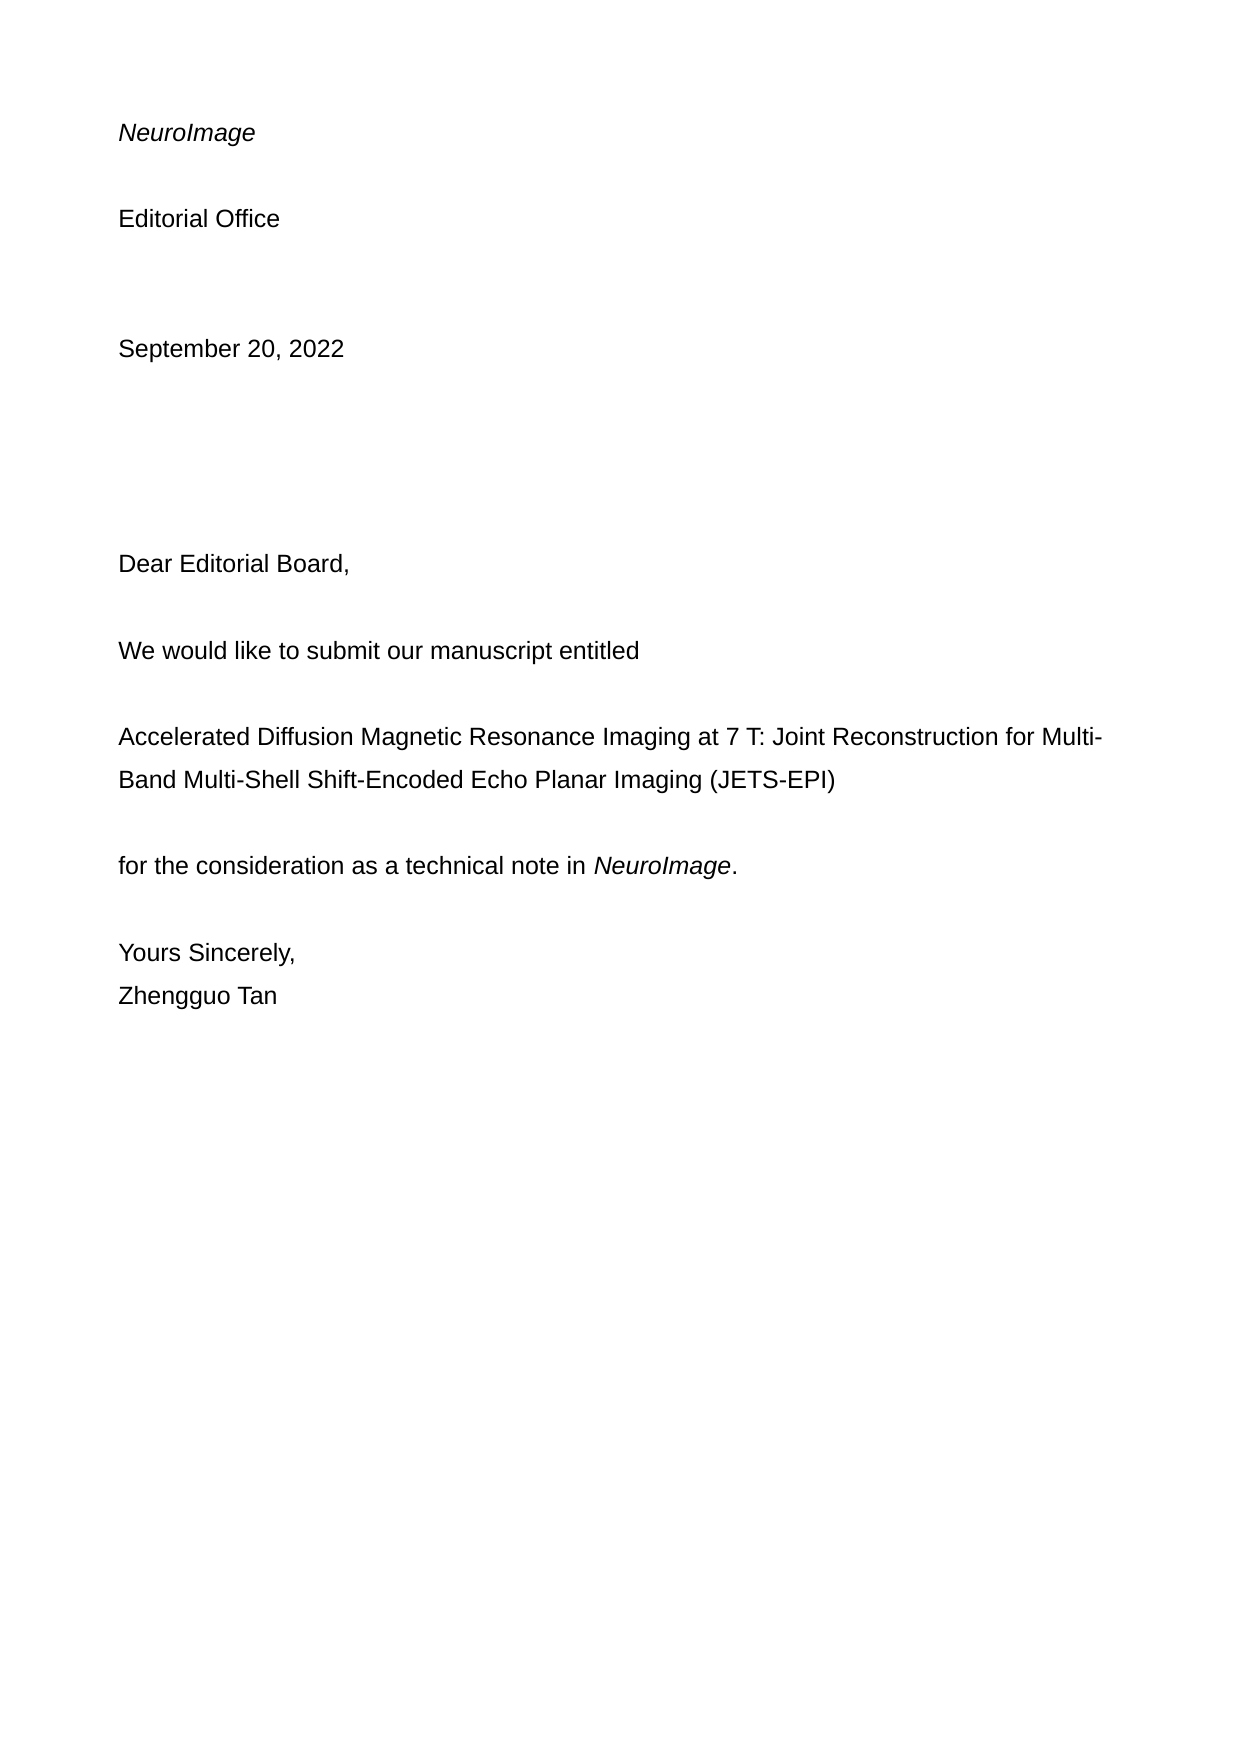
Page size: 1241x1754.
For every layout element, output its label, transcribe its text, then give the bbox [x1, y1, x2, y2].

text NeuroImage [118, 118, 1122, 147]
text Dear Editorial Board, [118, 549, 1122, 578]
text for the consideration as a technical note in NeuroImage. [118, 851, 1122, 880]
text Editorial Office [118, 204, 1122, 233]
text Accelerated Diffusion Magnetic Resonance Imaging at 7 T: Joint Reconstruction for Multi-Band Multi-Shell Shift-Encoded Echo Planar Imaging (JETS-EPI) [118, 722, 1122, 794]
text September 20, 2022 [118, 334, 1122, 362]
text Yours Sincerely, [118, 937, 1122, 966]
text We would like to submit our manuscript entitled [118, 636, 1122, 664]
text Zhengguo Tan [118, 981, 1122, 1009]
